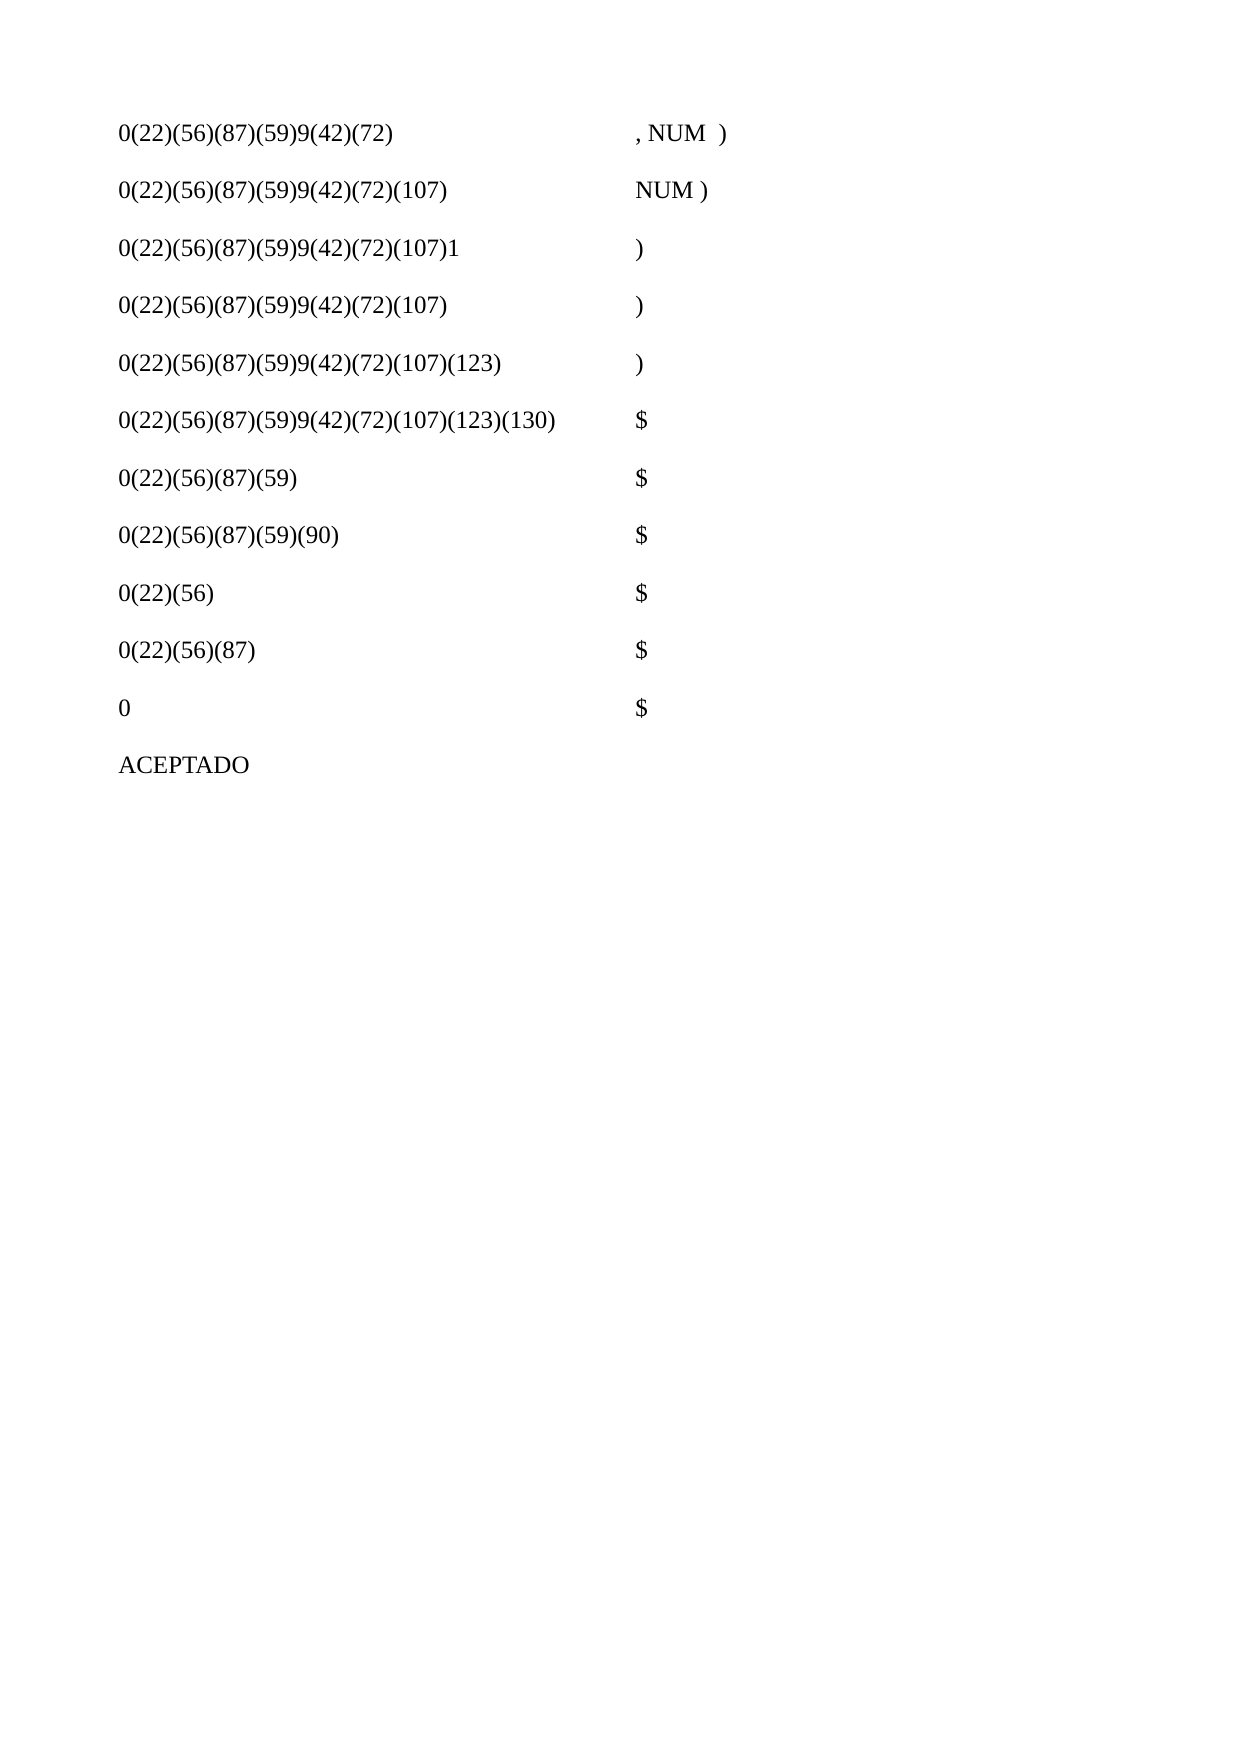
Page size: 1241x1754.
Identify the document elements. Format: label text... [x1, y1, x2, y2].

text 0(22)(56)(87)(59)9(42)(72)(107) ) [118, 291, 1122, 319]
text 0(22)(56)(87)(59)9(42)(72)(107)(123)(130) $ [118, 406, 1122, 434]
text 0(22)(56)(87)(59)9(42)(72) , NUM ) [118, 118, 1122, 147]
text 0 $ [118, 693, 1122, 722]
text 0(22)(56)(87) $ [118, 636, 1122, 664]
text ACEPTADO [118, 751, 1122, 779]
text 0(22)(56)(87)(59) $ [118, 463, 1122, 492]
text 0(22)(56)(87)(59)9(42)(72)(107) NUM ) [118, 176, 1122, 204]
text 0(22)(56) $ [118, 578, 1122, 607]
text 0(22)(56)(87)(59)(90) $ [118, 521, 1122, 549]
text 0(22)(56)(87)(59)9(42)(72)(107)(123) ) [118, 348, 1122, 377]
text 0(22)(56)(87)(59)9(42)(72)(107)1 ) [118, 233, 1122, 262]
